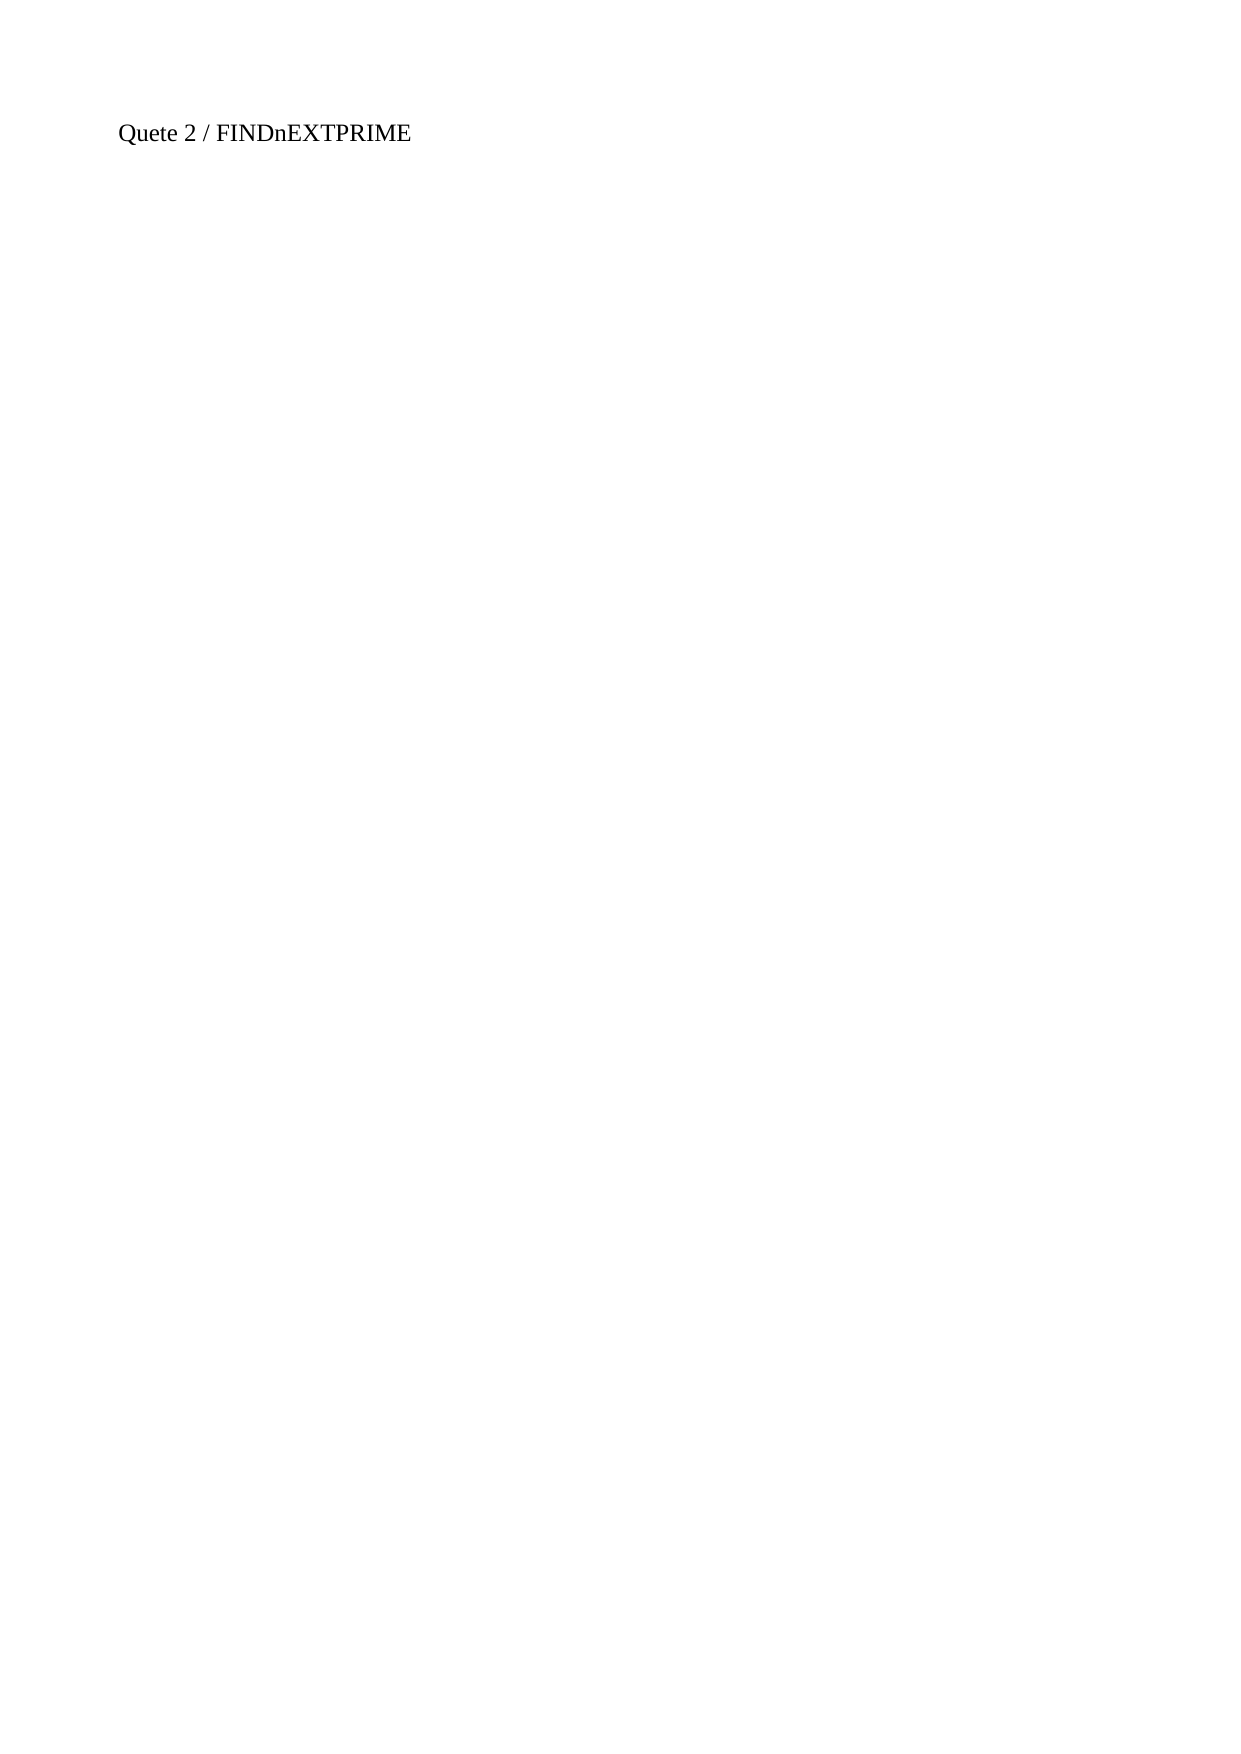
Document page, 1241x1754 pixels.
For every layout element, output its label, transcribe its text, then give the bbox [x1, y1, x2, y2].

text Quete 2 / FINDnEXTPRIME [118, 118, 1122, 147]
